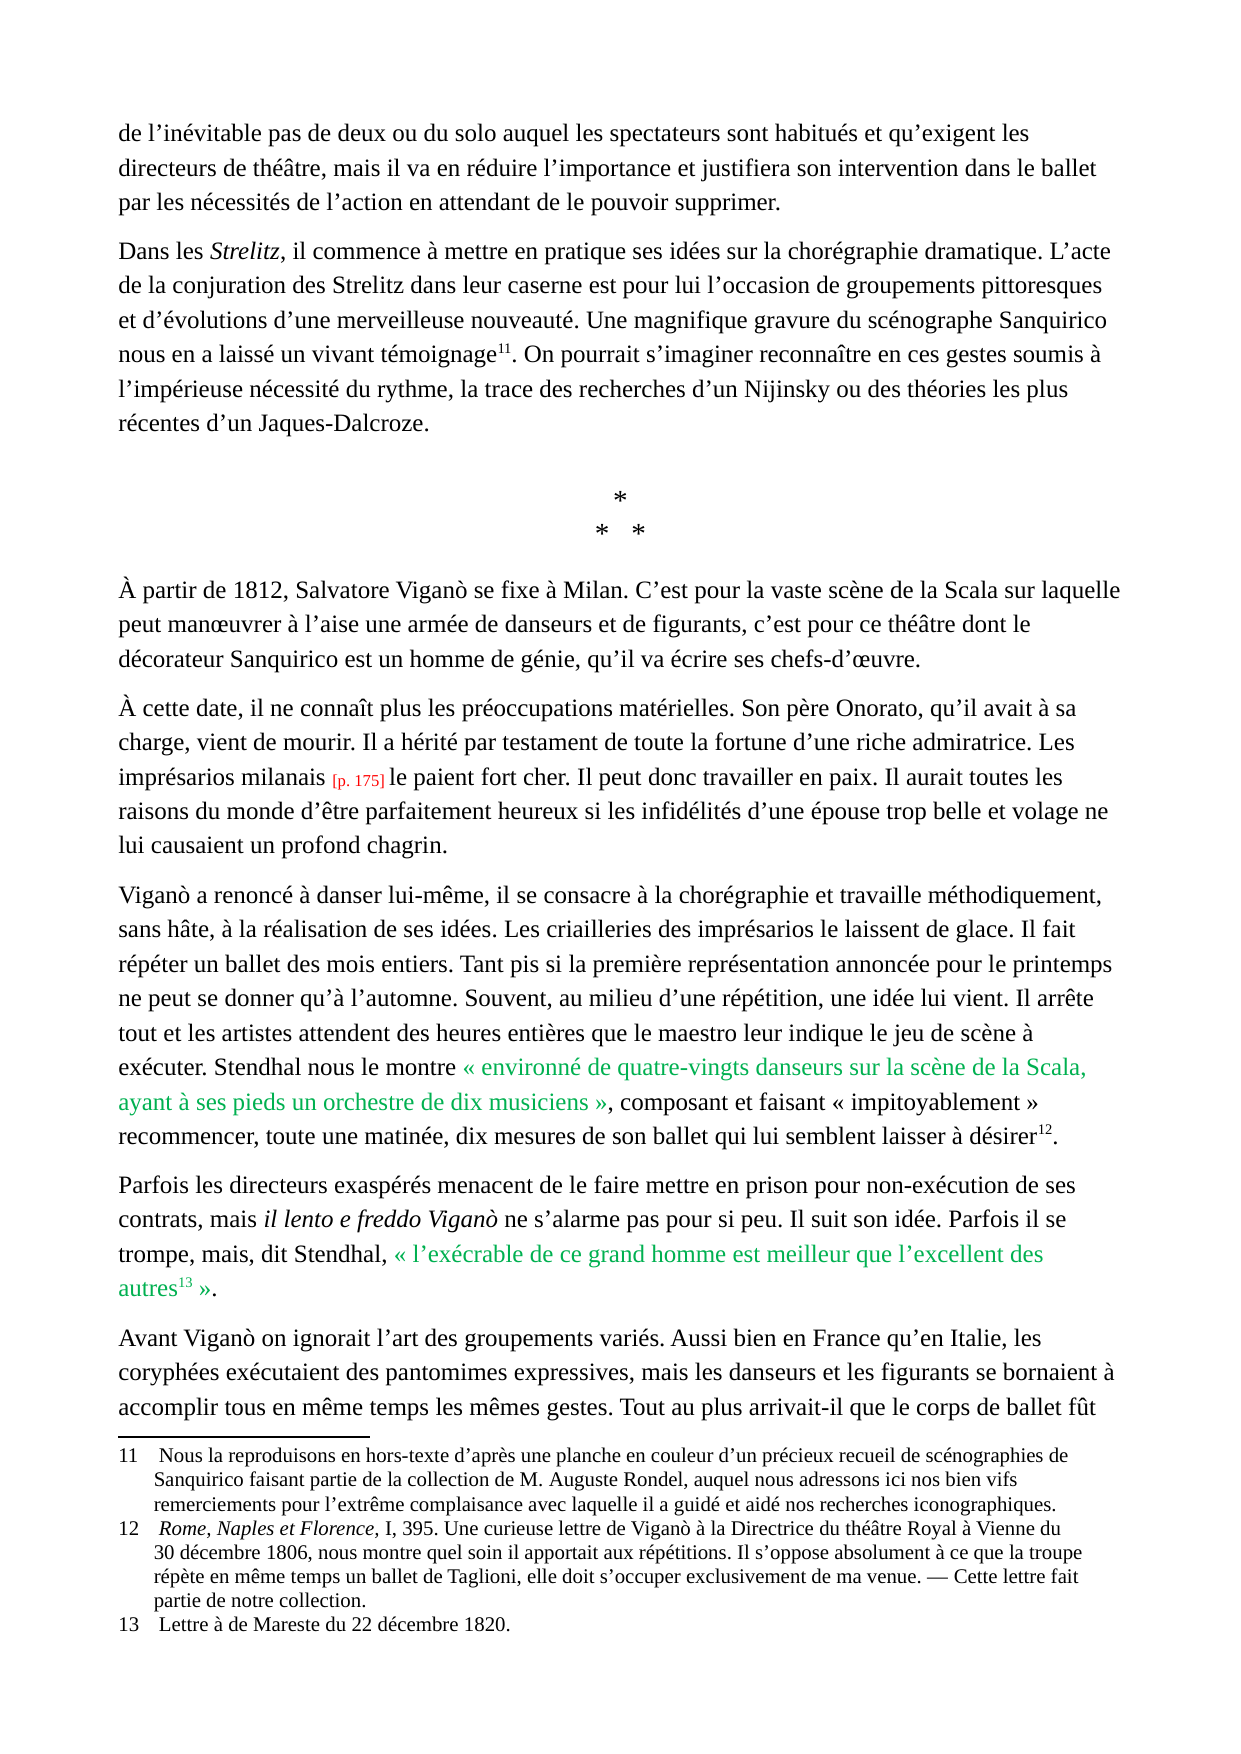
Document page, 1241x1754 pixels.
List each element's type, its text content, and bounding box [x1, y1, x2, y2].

text de l’inévitable pas de deux ou du solo auquel les spectateurs sont habitués et qu’exigent les directeurs de théâtre, mais il va en réduire l’importance et justifiera son intervention dans le ballet par les nécessités de l’action en attendant de le pouvoir supprimer. [118, 118, 1122, 216]
text Dans les Strelitz, il commence à mettre en pratique ses idées sur la chorégraphie dramatique. L’acte de la conjuration des Strelitz dans leur caserne est pour lui l’occasion de groupements pittoresques et d’évolutions d’une merveilleuse nouveauté. Une magnifique gravure du scénographe Sanquirico nous en a laissé un vivant témoignage. On pourrait s’imaginer reconnaître en ces gestes soumis à l’impérieuse nécessité du rythme, la trace des recherches d’un Nijinsky ou des théories les plus récentes d’un Jaques-Dalcroze. [118, 236, 1122, 437]
text Avant Viganò on ignorait l’art des groupements variés. Aussi bien en France qu’en Italie, les coryphées exécutaient des pantomimes expressives, mais les danseurs et les figurants se bornaient à accomplir tous en même temps les mêmes gestes. Tout au plus arrivait-il que le corps de ballet fût [118, 1323, 1122, 1420]
text Lettre à de Mareste du 22 décembre 1820. [118, 1612, 1122, 1636]
text Rome, Naples et Florence, I, 395. Une curieuse lettre de Viganò à la Directrice du théâtre Royal à Vienne du 30 décembre 1806, nous montre quel soin il apportait aux répétitions. Il s’oppose absolument à ce que la troupe répète en même temps un ballet de Taglioni, elle doit s’occuper exclusivement de ma venue. — Cette lettre fait partie de notre collection. [118, 1516, 1122, 1612]
text Nous la reproduisons en hors-texte d’après une planche en couleur d’un précieux recueil de scénographies de Sanquirico faisant partie de la collection de M. Auguste Rondel, auquel nous adressons ici nos bien vifs remerciements pour l’extrême complaisance avec laquelle il a guidé et aidé nos recherches iconographiques. [118, 1443, 1122, 1516]
text À partir de 1812, Salvatore Viganò se fixe à Milan. C’est pour la vaste scène de la Scala sur laquelle peut manœuvrer à l’aise une armée de danseurs et de figurants, c’est pour ce théâtre dont le décorateur Sanquirico est un homme de génie, qu’il va écrire ses chefs-d’œuvre. [118, 575, 1122, 672]
text * * * [118, 483, 1122, 550]
text Parfois les directeurs exaspérés menacent de le faire mettre en prison pour non-exécution de ses contrats, mais il lento e freddo Viganò ne s’alarme pas pour si peu. Il suit son idée. Parfois il se trompe, mais, dit Stendhal, « l’exécrable de ce grand homme est meilleur que l’excellent des autres ». [118, 1170, 1122, 1302]
text À cette date, il ne connaît plus les préoccupations matérielles. Son père Onorato, qu’il avait à sa charge, vient de mourir. Il a hérité par testament de toute la fortune d’une riche admiratrice. Les imprésarios milanais [p. 175] le paient fort cher. Il peut donc travailler en paix. Il aurait toutes les raisons du monde d’être parfaitement heureux si les infidélités d’une épouse trop belle et volage ne lui causaient un profond chagrin. [118, 693, 1122, 859]
text Viganò a renoncé à danser lui-même, il se consacre à la chorégraphie et travaille méthodiquement, sans hâte, à la réalisation de ses idées. Les criailleries des imprésarios le laissent de glace. Il fait répéter un ballet des mois entiers. Tant pis si la première représentation annoncée pour le printemps ne peut se donner qu’à l’automne. Souvent, au milieu d’une répétition, une idée lui vient. Il arrête tout et les artistes attendent des heures entières que le maestro leur indique le jeu de scène à exécuter. Stendhal nous le montre « environné de quatre-vingts danseurs sur la scène de la Scala, ayant à ses pieds un orchestre de dix musiciens », composant et faisant « impitoyablement » recommencer, toute une matinée, dix mesures de son ballet qui lui semblent laisser à désirer. [118, 880, 1122, 1150]
